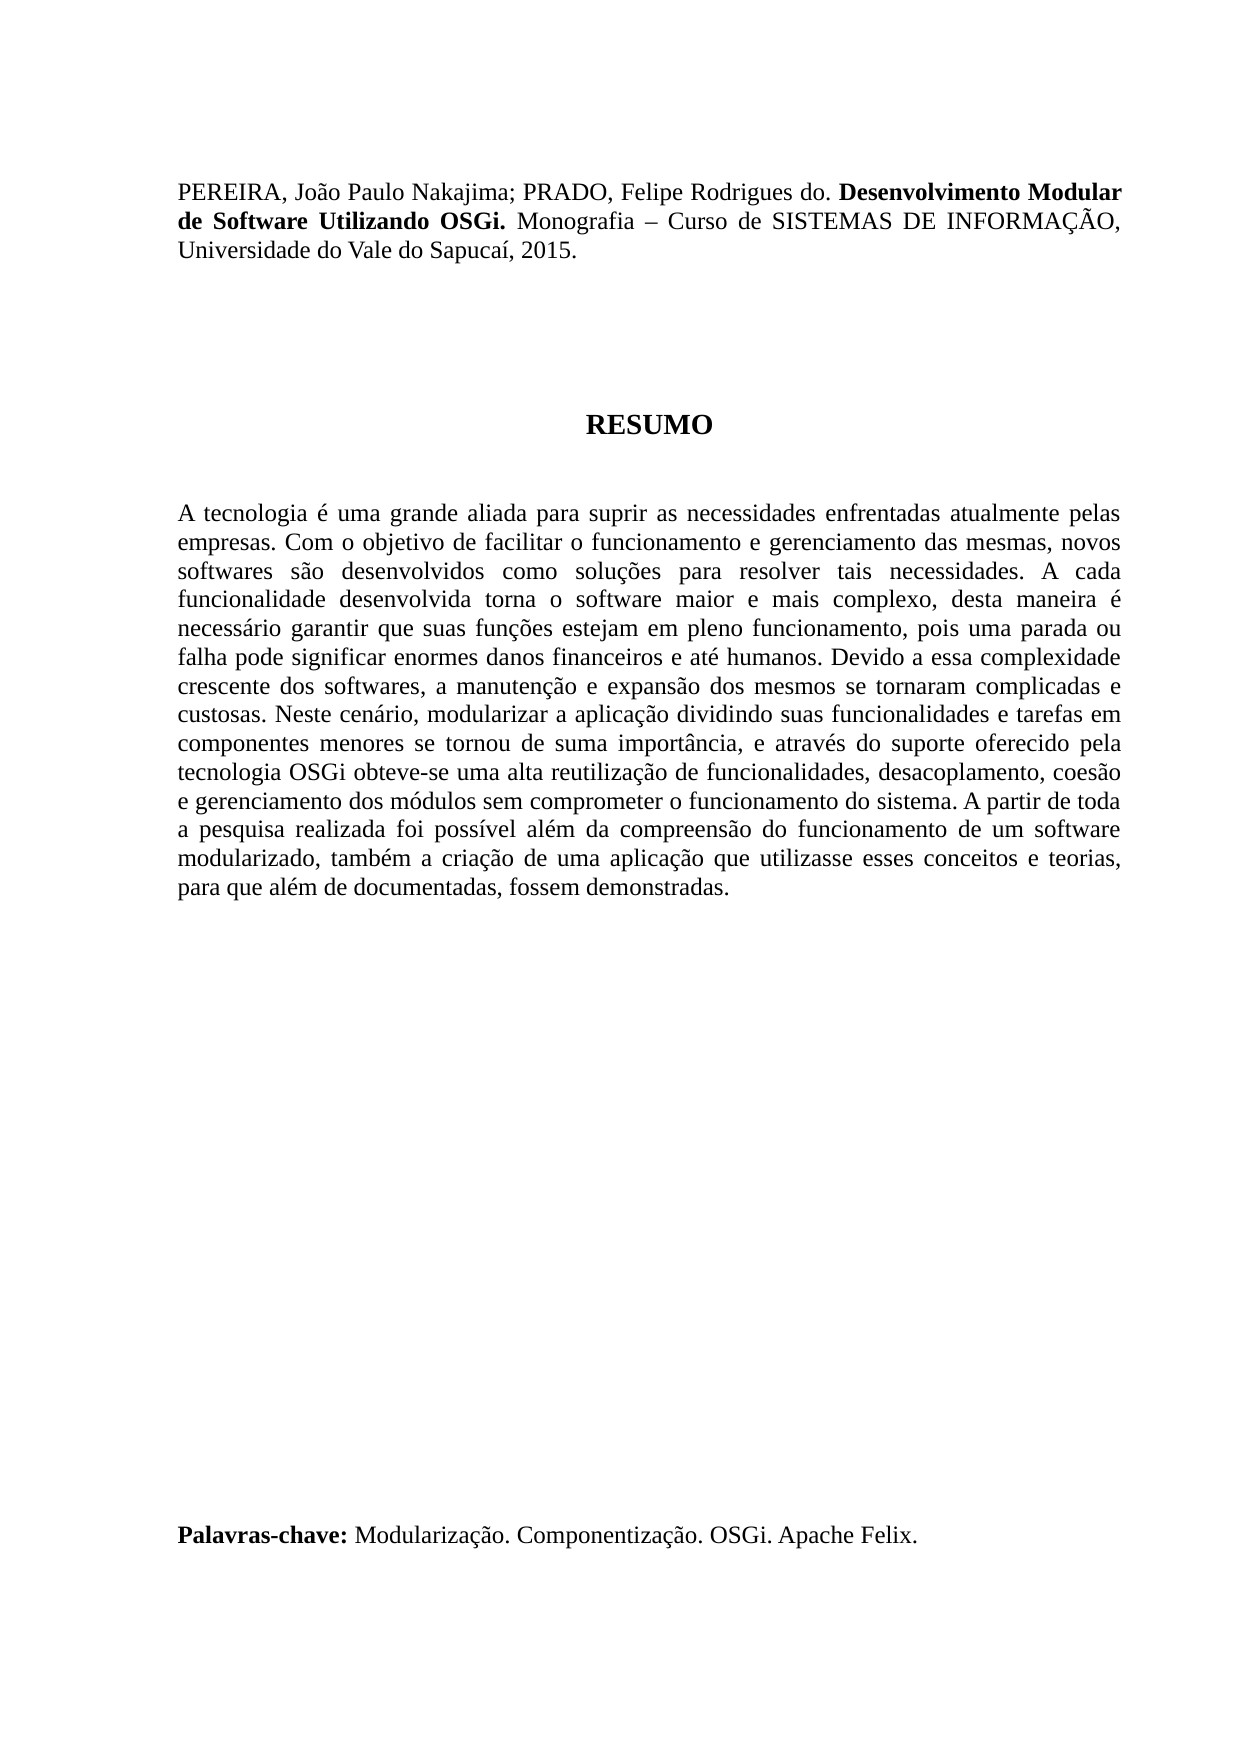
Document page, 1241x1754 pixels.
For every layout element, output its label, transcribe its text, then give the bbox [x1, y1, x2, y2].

text A tecnologia é uma grande aliada para suprir as necessidades enfrentadas atualmente pelas empresas. Com o objetivo de facilitar o funcionamento e gerenciamento das mesmas, novos softwares são desenvolvidos como soluções para resolver tais necessidades. A cada funcionalidade desenvolvida torna o software maior e mais complexo, desta maneira é necessário garantir que suas funções estejam em pleno funcionamento, pois uma parada ou falha pode significar enormes danos financeiros e até humanos. Devido a essa complexidade crescente dos softwares, a manutenção e expansão dos mesmos se tornaram complicadas e custosas. Neste cenário, modularizar a aplicação dividindo suas funcionalidades e tarefas em componentes menores se tornou de suma importância, e através do suporte oferecido pela tecnologia OSGi obteve-se uma alta reutilização de funcionalidades, desacoplamento, coesão e gerenciamento dos módulos sem comprometer o funcionamento do sistema. A partir de toda a pesquisa realizada foi possível além da compreensão do funcionamento de um software modularizado, também a criação de uma aplicação que utilizasse esses conceitos e teorias, para que além de documentadas, fossem demonstradas. [177, 498, 1122, 901]
text Palavras-chave: Modularização. Componentização. OSGi. Apache Felix. [177, 1520, 1122, 1549]
text RESUMO [177, 407, 1122, 441]
text PEREIRA, João Paulo Nakajima; PRADO, Felipe Rodrigues do. Desenvolvimento Modular de Software Utilizando OSGi. Monografia – Curso de SISTEMAS DE INFORMAÇÃO, Universidade do Vale do Sapucaí, 2015. [177, 177, 1122, 263]
